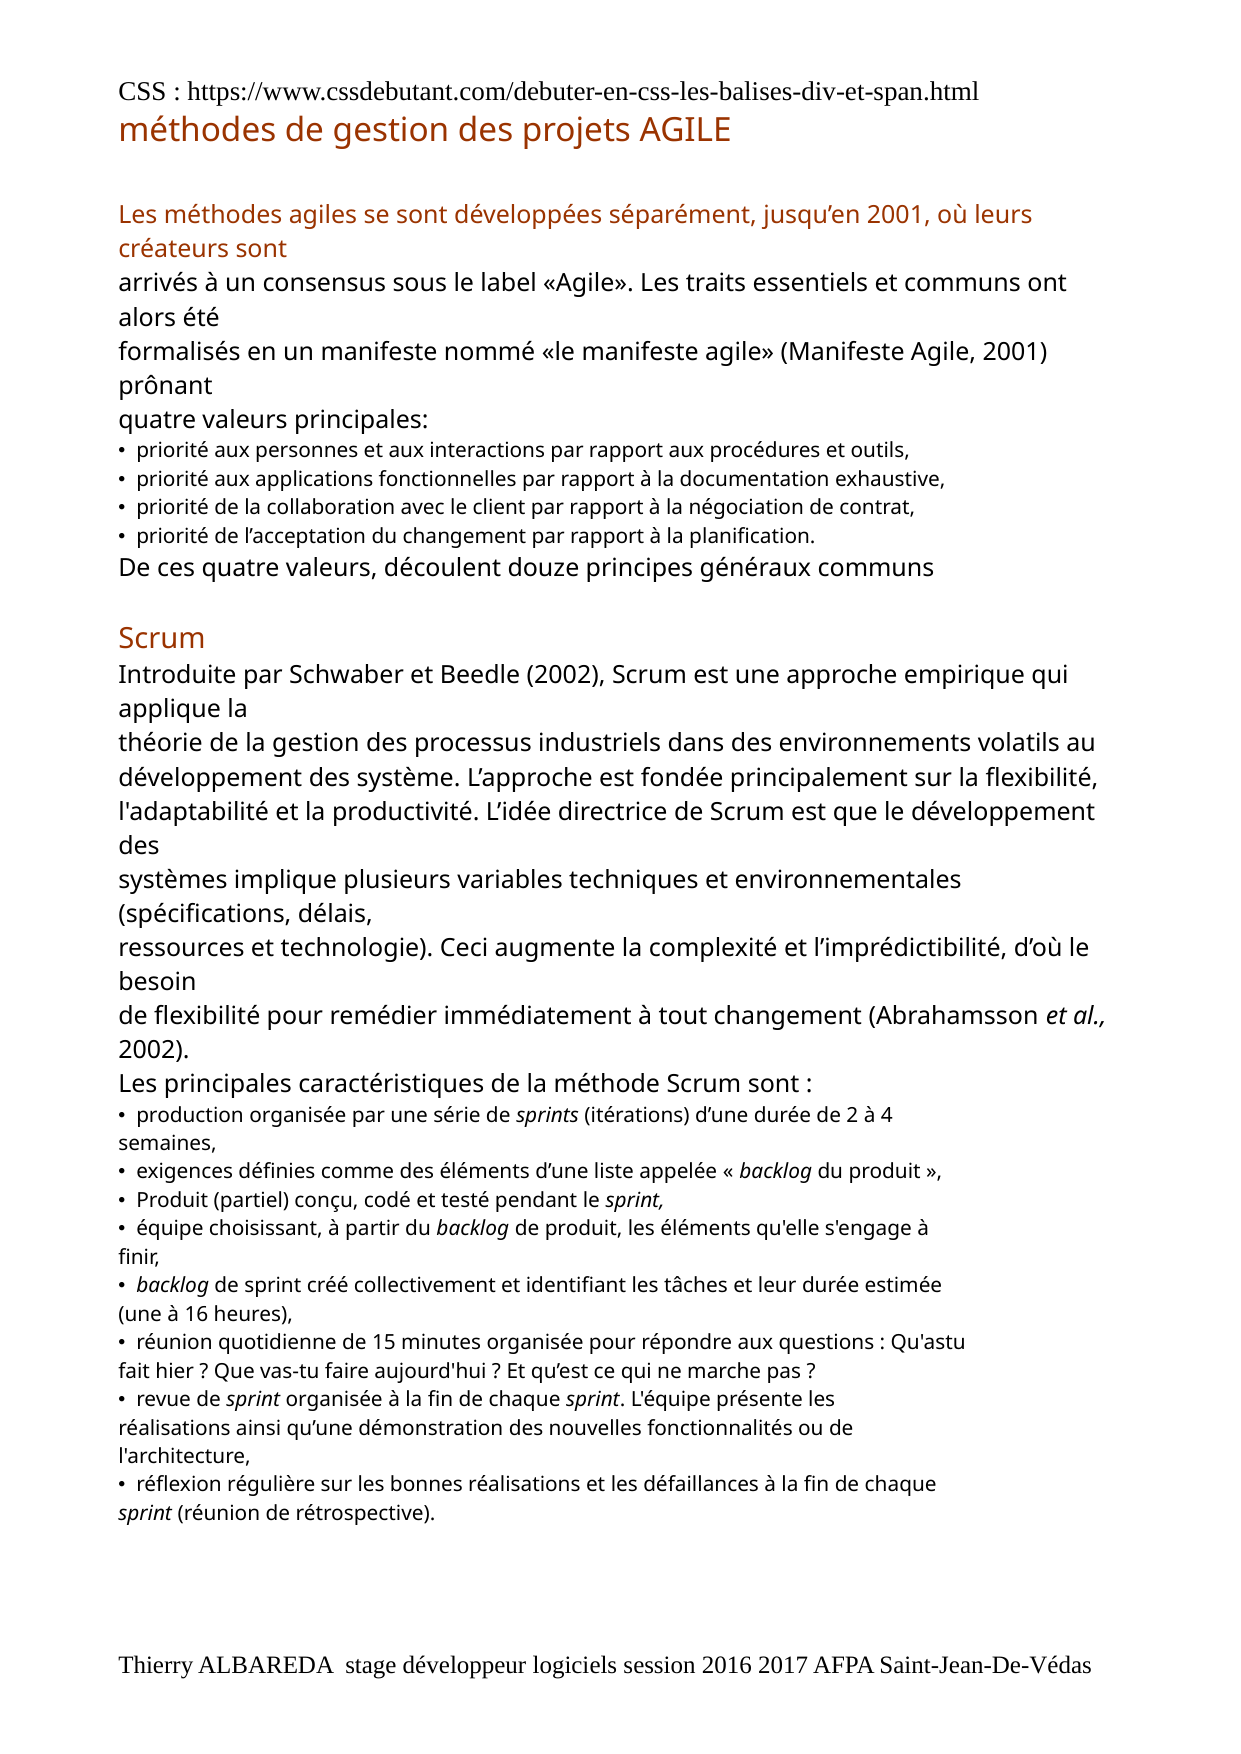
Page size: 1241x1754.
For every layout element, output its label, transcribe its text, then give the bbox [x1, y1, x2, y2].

text Scrum [118, 617, 1122, 657]
text • revue de sprint organisée à la fin de chaque sprint. L'équipe présente les [118, 1384, 1122, 1413]
text (une à 16 heures), [118, 1299, 1122, 1327]
text quatre valeurs principales: [118, 401, 1122, 435]
text Les méthodes agiles se sont développées séparément, jusqu’en 2001, où leurs créateurs sont [118, 197, 1122, 265]
text Introduite par Schwaber et Beedle (2002), Scrum est une approche empirique qui applique la [118, 657, 1122, 725]
text • backlog de sprint créé collectivement et identifiant les tâches et leur durée estimée [118, 1270, 1122, 1299]
text arrivés à un consensus sous le label «Agile». Les traits essentiels et communs ont alors été [118, 265, 1122, 333]
text finir, [118, 1242, 1122, 1270]
text fait hier ? Que vas-tu faire aujourd'hui ? Et qu’est ce qui ne marche pas ? [118, 1356, 1122, 1384]
text réalisations ainsi qu’une démonstration des nouvelles fonctionnalités ou de [118, 1413, 1122, 1441]
text • priorité aux personnes et aux interactions par rapport aux procédures et outils, [118, 435, 1122, 464]
text CSS : https://www.cssdebutant.com/debuter-en-css-les-balises-div-et-span.html [118, 75, 1122, 106]
text développement des système. L’approche est fondée principalement sur la flexibilité, [118, 759, 1122, 793]
text l'architecture, [118, 1441, 1122, 1469]
text • priorité aux applications fonctionnelles par rapport à la documentation exhaustive, [118, 464, 1122, 492]
text • Produit (partiel) conçu, codé et testé pendant le sprint, [118, 1185, 1122, 1213]
text • réflexion régulière sur les bonnes réalisations et les défaillances à la fin de chaque [118, 1469, 1122, 1498]
text semaines, [118, 1128, 1122, 1157]
text • production organisée par une série de sprints (itérations) d’une durée de 2 à 4 [118, 1100, 1122, 1128]
text sprint (réunion de rétrospective). [118, 1498, 1122, 1526]
text formalisés en un manifeste nommé «le manifeste agile» (Manifeste Agile, 2001) prônant [118, 333, 1122, 401]
text théorie de la gestion des processus industriels dans des environnements volatils au [118, 725, 1122, 759]
text Les principales caractéristiques de la méthode Scrum sont : [118, 1066, 1122, 1100]
text de flexibilité pour remédier immédiatement à tout changement (Abrahamsson et al., 2002). [118, 998, 1122, 1066]
text méthodes de gestion des projets AGILE [118, 106, 1122, 152]
text • réunion quotidienne de 15 minutes organisée pour répondre aux questions : Qu'astu [118, 1327, 1122, 1356]
text • exigences définies comme des éléments d’une liste appelée « backlog du produit », [118, 1157, 1122, 1185]
text l'adaptabilité et la productivité. L’idée directrice de Scrum est que le développement des [118, 793, 1122, 861]
text • priorité de l’acceptation du changement par rapport à la planification. [118, 521, 1122, 549]
text De ces quatre valeurs, découlent douze principes généraux communs [118, 549, 1122, 583]
text • équipe choisissant, à partir du backlog de produit, les éléments qu'elle s'engage à [118, 1213, 1122, 1242]
text ressources et technologie). Ceci augmente la complexité et l’imprédictibilité, d’où le besoin [118, 929, 1122, 998]
text systèmes implique plusieurs variables techniques et environnementales (spécifications, délais, [118, 861, 1122, 929]
text • priorité de la collaboration avec le client par rapport à la négociation de contrat, [118, 492, 1122, 521]
